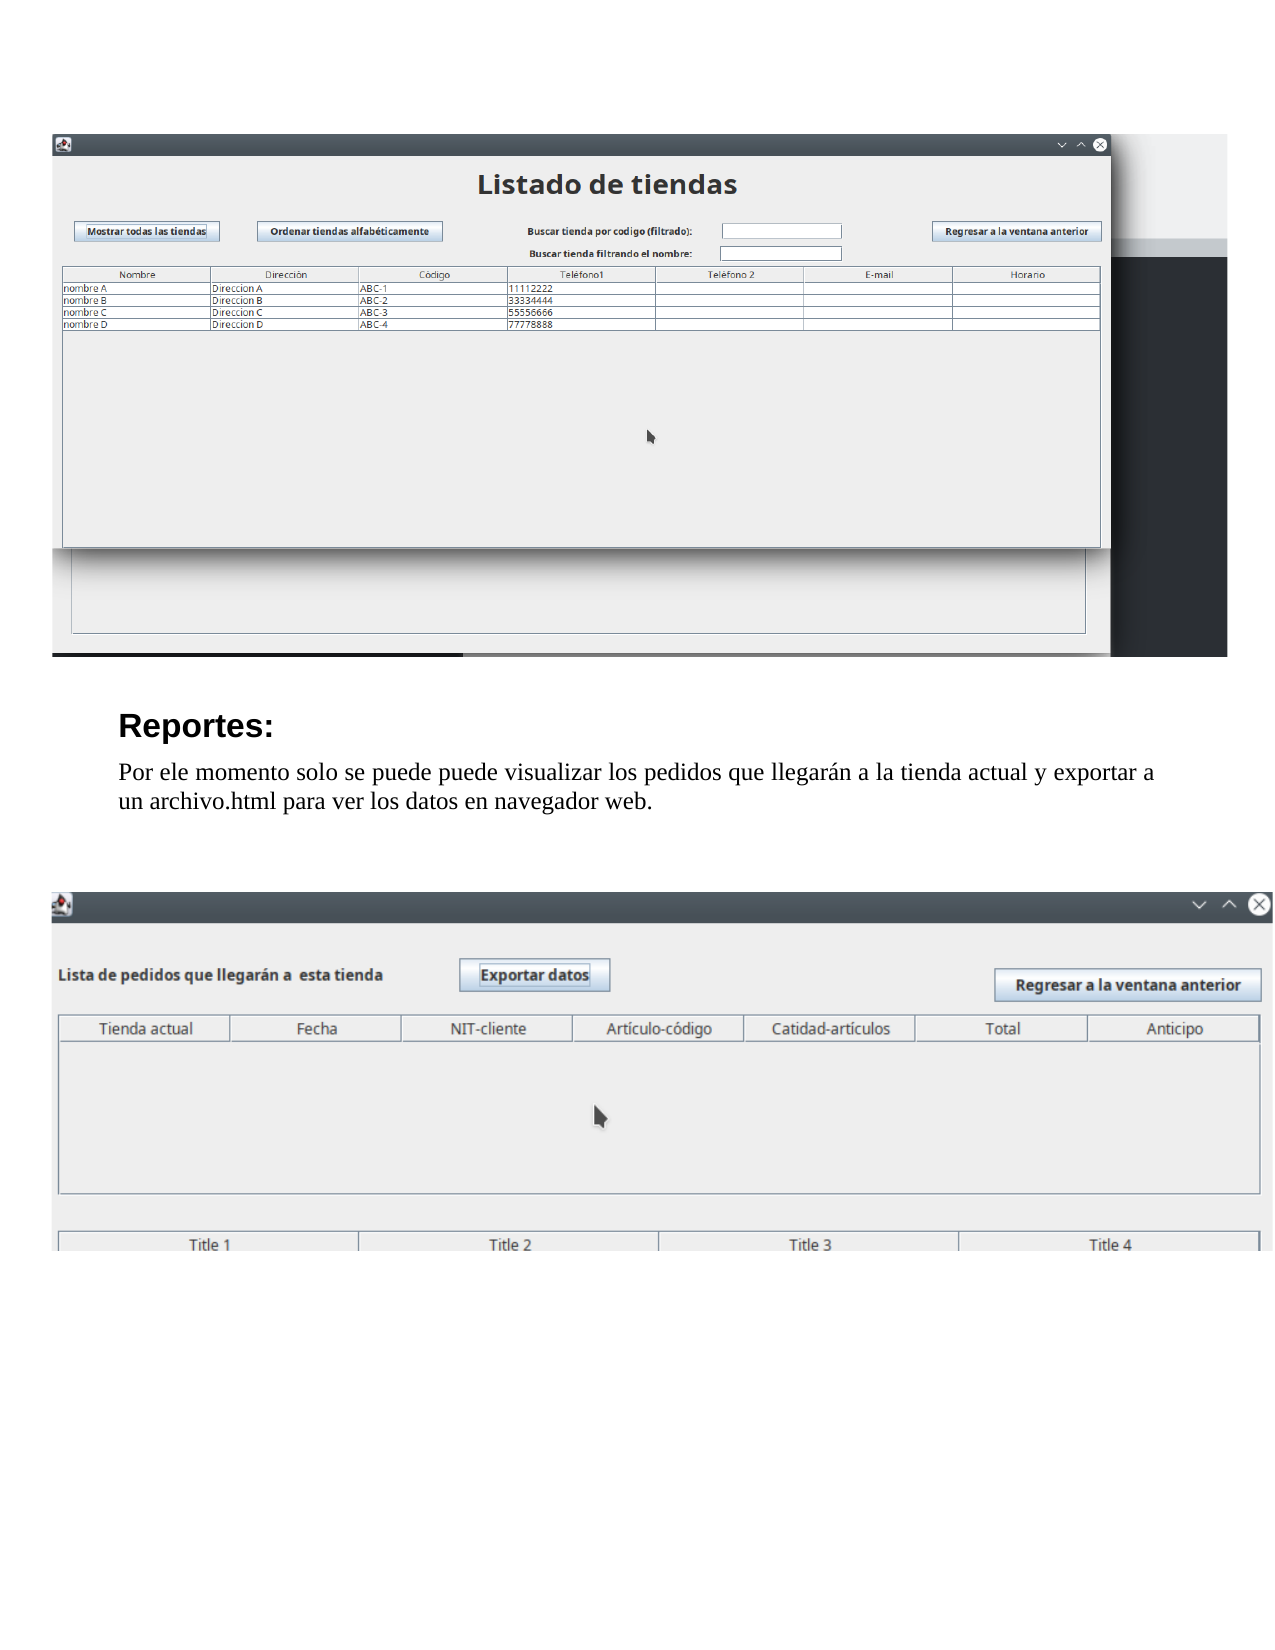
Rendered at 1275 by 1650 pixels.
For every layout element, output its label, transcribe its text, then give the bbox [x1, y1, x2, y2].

subtitle Reportes: [118, 706, 1157, 745]
text Por ele momento solo se puede puede visualizar los pedidos que llegarán a la tienda actual y exportar a un archivo.html para ver los datos en navegador web. [118, 757, 1157, 815]
picture [52, 134, 1228, 657]
picture [51, 892, 1273, 973]
